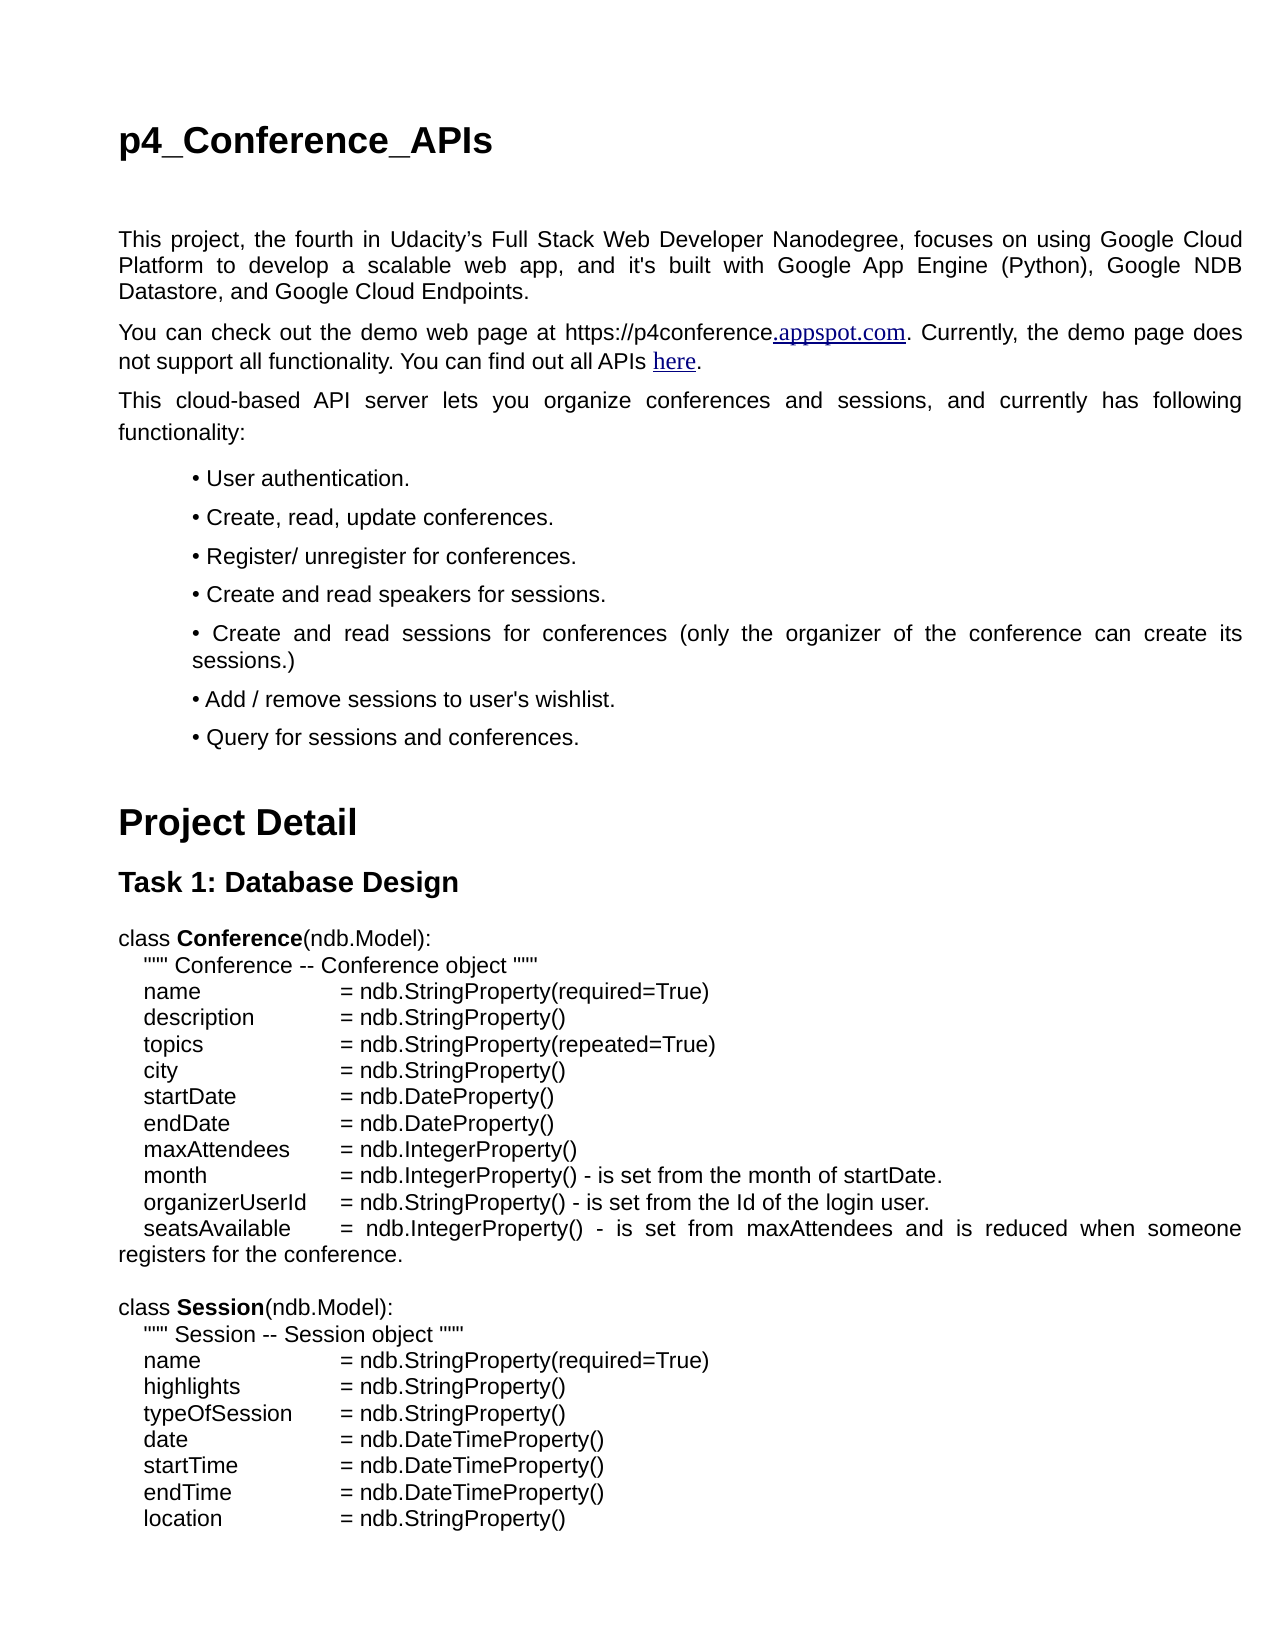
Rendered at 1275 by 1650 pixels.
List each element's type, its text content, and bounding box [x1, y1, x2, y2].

text maxAttendees = ndb.IntegerProperty() [118, 1136, 1243, 1162]
subtitle Task 1: Database Design [118, 865, 1243, 898]
text city = ndb.StringProperty() [118, 1057, 1243, 1083]
text name = ndb.StringProperty(required=True) [118, 978, 1243, 1004]
list Query for sessions and conferences. [118, 724, 1243, 751]
list Create and read sessions for conferences (only the organizer of the conference can create its sessions.) [118, 620, 1243, 673]
text endDate = ndb.DateProperty() [118, 1110, 1243, 1136]
list Create, read, update conferences. [118, 504, 1243, 530]
text location = ndb.StringProperty() [118, 1505, 1243, 1531]
text date = ndb.DateTimeProperty() [118, 1426, 1243, 1452]
text startTime = ndb.DateTimeProperty() [118, 1452, 1243, 1479]
text name = ndb.StringProperty(required=True) [118, 1347, 1243, 1373]
subtitle Project Detail [118, 800, 1243, 843]
text """ Conference -- Conference object """ [118, 952, 1243, 978]
text typeOfSession = ndb.StringProperty() [118, 1399, 1243, 1426]
list Create and read speakers for sessions. [118, 581, 1243, 608]
text """ Session -- Session object """ [118, 1321, 1243, 1347]
text This project, the fourth in Udacity’s Full Stack Web Developer Nanodegree, focuses on using Google Cloud Platform to develop a scalable web app, and it's built with Google App Engine (Python), Google NDB Datastore, and Google Cloud Endpoints. [118, 226, 1243, 305]
text topics = ndb.StringProperty(repeated=True) [118, 1031, 1243, 1057]
text seatsAvailable = ndb.IntegerProperty() - is set from maxAttendees and is reduced when someone registers for the conference. [118, 1215, 1243, 1268]
list Register/ unregister for conferences. [118, 543, 1243, 569]
list Add / remove sessions to user's wishlist. [118, 686, 1243, 712]
text You can check out the demo web page at https://p4conference.appspot.com. Currently, the demo page does not support all functionality. You can find out all APIs here. [118, 317, 1243, 375]
text p4_Conference_APIs [118, 118, 1243, 161]
text startDate = ndb.DateProperty() [118, 1083, 1243, 1110]
list User authentication. [118, 465, 1243, 491]
text organizerUserId = ndb.StringProperty() - is set from the Id of the login user. [118, 1189, 1243, 1215]
text This cloud-based API server lets you organize conferences and sessions, and currently has following functionality: [118, 387, 1243, 445]
text month = ndb.IntegerProperty() - is set from the month of startDate. [118, 1162, 1243, 1189]
text class Session(ndb.Model): [118, 1294, 1243, 1321]
text class Conference(ndb.Model): [118, 925, 1243, 952]
text highlights = ndb.StringProperty() [118, 1373, 1243, 1399]
text description = ndb.StringProperty() [118, 1004, 1243, 1031]
text endTime = ndb.DateTimeProperty() [118, 1479, 1243, 1505]
